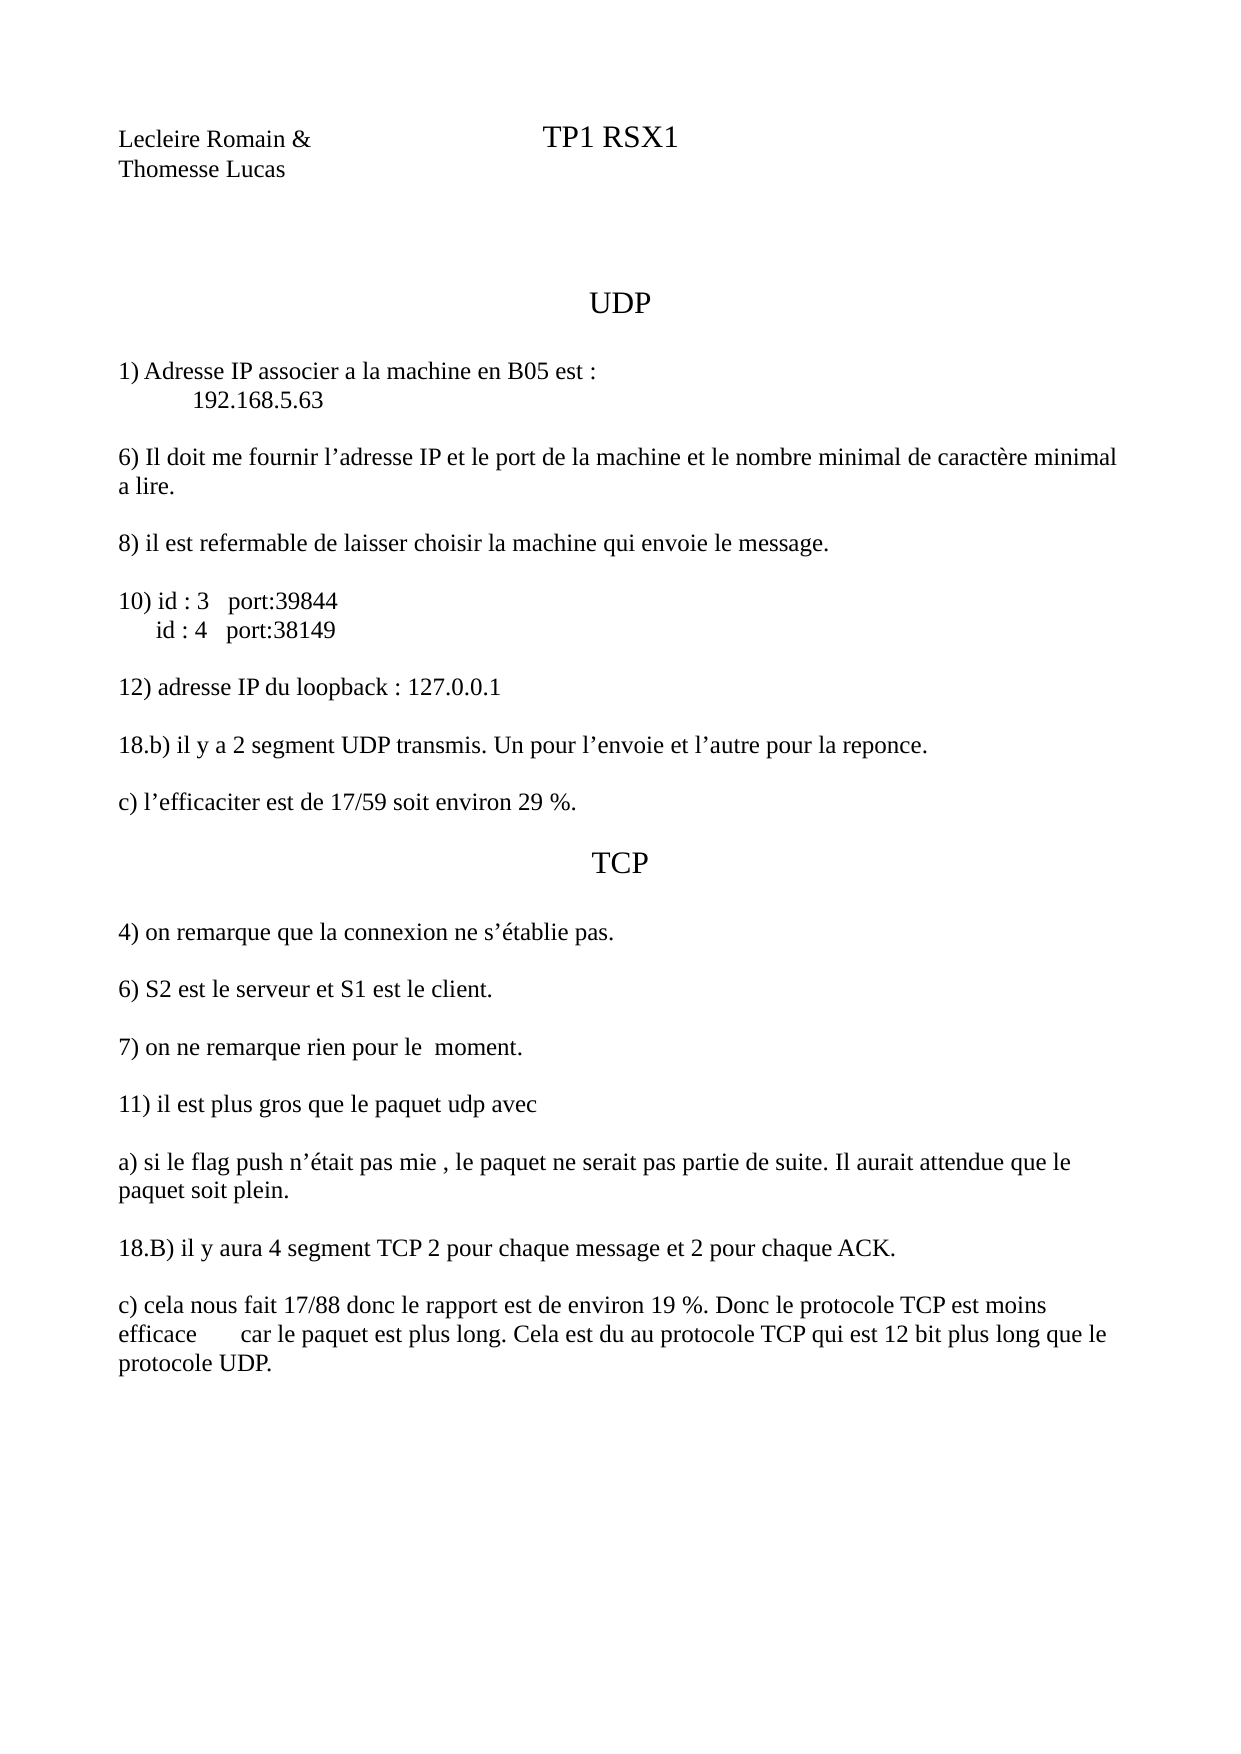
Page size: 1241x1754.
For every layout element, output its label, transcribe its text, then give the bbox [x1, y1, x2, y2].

text a) si le flag push n’était pas mie , le paquet ne serait pas partie de suite. Il aurait attendue que le paquet soit plein. [118, 1147, 1122, 1204]
text 1) Adresse IP associer a la machine en B05 est : [118, 356, 1122, 385]
text 18.B) il y aura 4 segment TCP 2 pour chaque message et 2 pour chaque ACK. [118, 1233, 1122, 1262]
text 7) on ne remarque rien pour le moment. [118, 1032, 1122, 1060]
text 6) Il doit me fournir l’adresse IP et le port de la machine et le nombre minimal de caractère minimal a lire. [118, 442, 1122, 500]
text 11) il est plus gros que le paquet udp avec [118, 1089, 1122, 1118]
text 192.168.5.63 [118, 385, 1122, 413]
text 8) il est refermable de laisser choisir la machine qui envoie le message. [118, 528, 1122, 557]
text c) l’efficaciter est de 17/59 soit environ 29 %. [118, 787, 1122, 816]
text 10) id : 3 port:39844 [118, 586, 1122, 615]
text c) cela nous fait 17/88 donc le rapport est de environ 19 %. Donc le protocole TCP est moins efficace car le paquet est plus long. Cela est du au protocole TCP qui est 12 bit plus long que le protocole UDP. [118, 1290, 1122, 1377]
text 18.b) il y a 2 segment UDP transmis. Un pour l’envoie et l’autre pour la reponce. [118, 730, 1122, 758]
text 6) S2 est le serveur et S1 est le client. [118, 974, 1122, 1003]
text id : 4 port:38149 [118, 615, 1122, 643]
text UDP [118, 284, 1122, 320]
text TCP [118, 845, 1122, 881]
text 4) on remarque que la connexion ne s’établie pas. [118, 917, 1122, 945]
text 12) adresse IP du loopback : 127.0.0.1 [118, 672, 1122, 701]
